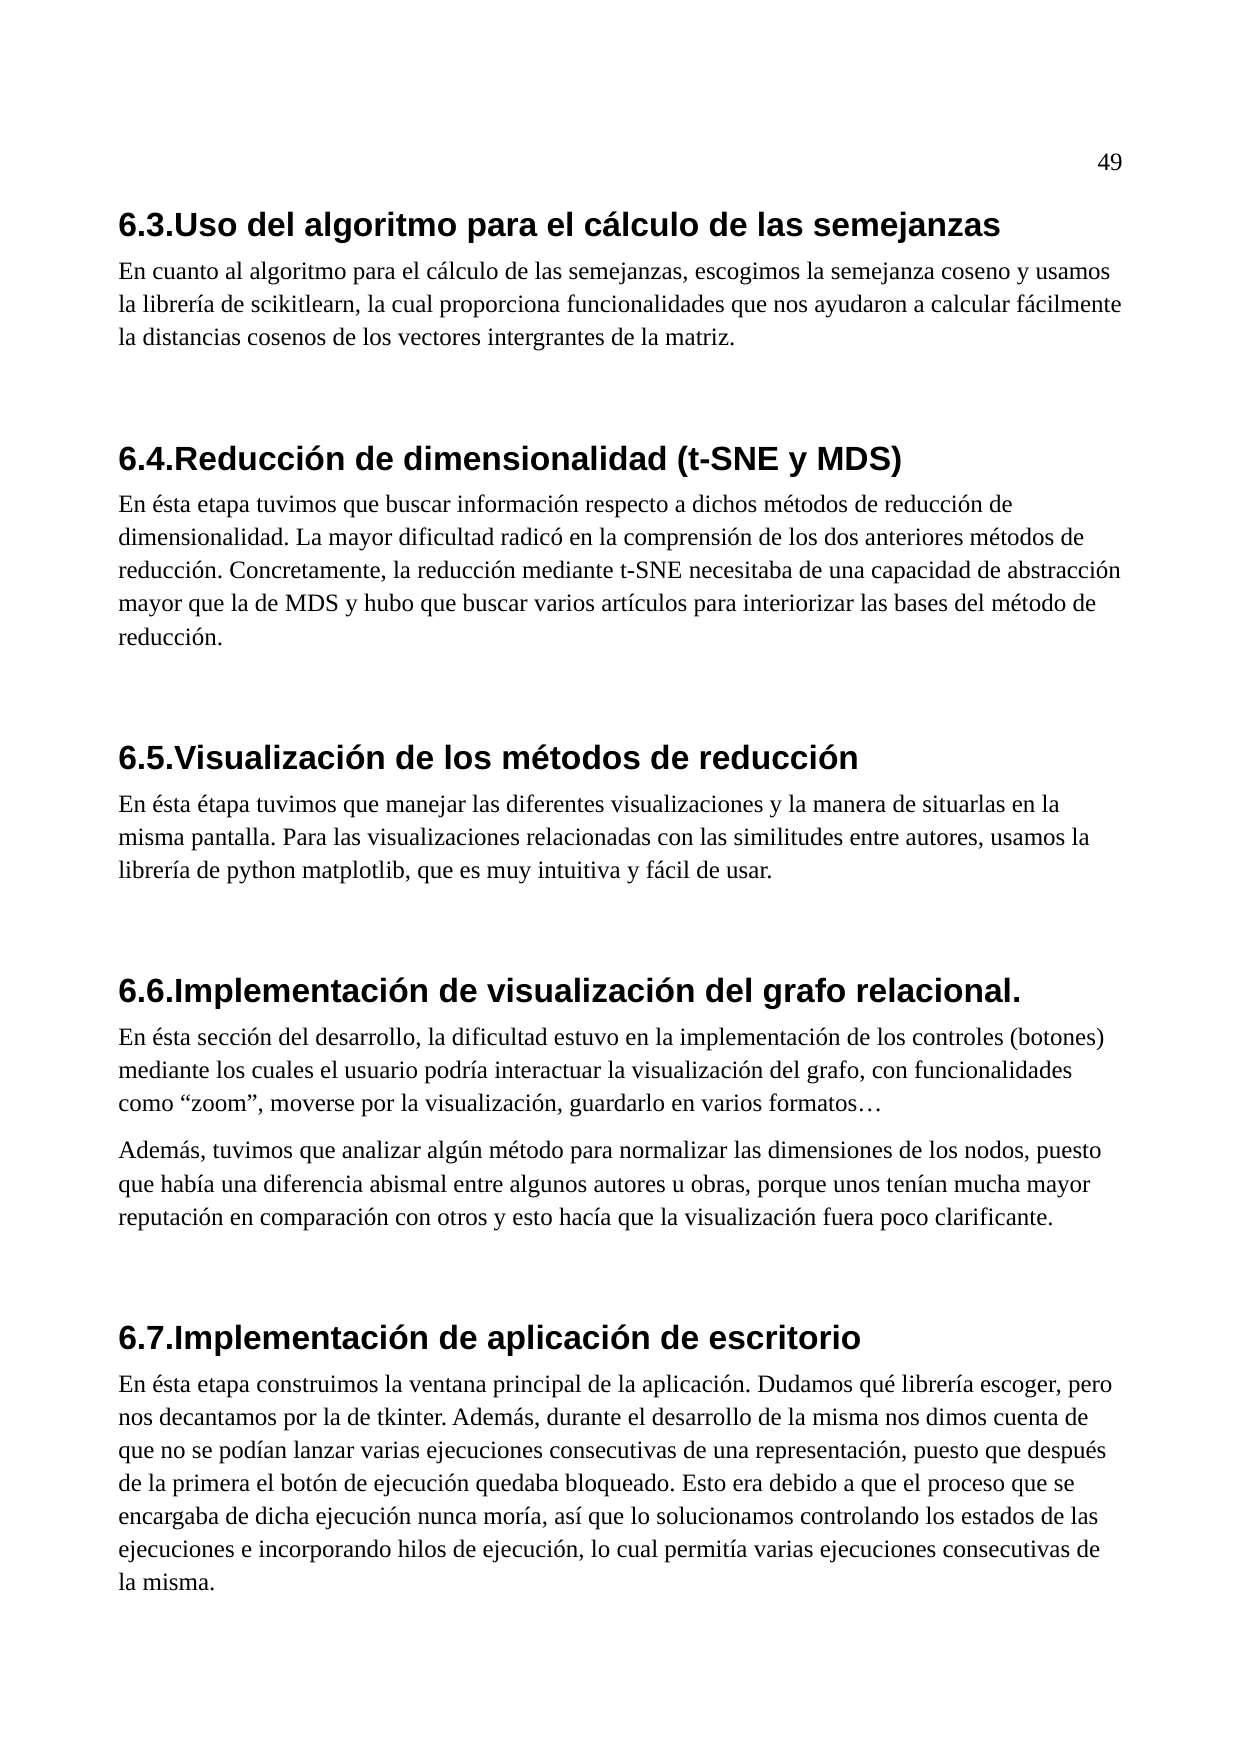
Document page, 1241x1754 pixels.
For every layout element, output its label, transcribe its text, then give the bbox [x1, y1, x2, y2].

text En ésta etapa tuvimos que buscar información respecto a dichos métodos de reducción de dimensionalidad. La mayor dificultad radicó en la comprensión de los dos anteriores métodos de reducción. Concretamente, la reducción mediante t-SNE necesitaba de una capacidad de abstracción mayor que la de MDS y hubo que buscar varios artículos para interiorizar las bases del método de reducción. [118, 489, 1122, 650]
subtitle 6.6.Implementación de visualización del grafo relacional. [118, 971, 1122, 1009]
subtitle 6.7.Implementación de aplicación de escritorio [118, 1318, 1122, 1356]
text Además, tuvimos que analizar algún método para normalizar las dimensiones de los nodos, puesto que había una diferencia abismal entre algunos autores u obras, porque unos tenían mucha mayor reputación en comparación con otros y esto hacía que la visualización fuera poco clarificante. [118, 1136, 1122, 1230]
text En ésta étapa tuvimos que manejar las diferentes visualizaciones y la manera de situarlas en la misma pantalla. Para las visualizaciones relacionadas con las similitudes entre autores, usamos la librería de python matplotlib, que es muy intuitiva y fácil de usar. [118, 789, 1122, 883]
subtitle 6.3.Uso del algoritmo para el cálculo de las semejanzas [118, 205, 1122, 244]
subtitle 6.5.Visualización de los métodos de reducción [118, 738, 1122, 776]
text En ésta etapa construimos la ventana principal de la aplicación. Dudamos qué librería escoger, pero nos decantamos por la de tkinter. Además, durante el desarrollo de la misma nos dimos cuenta de que no se podían lanzar varias ejecuciones consecutivas de una representación, puesto que después de la primera el botón de ejecución quedaba bloqueado. Esto era debido a que el proceso que se encargaba de dicha ejecución nunca moría, así que lo solucionamos controlando los estados de las ejecuciones e incorporando hilos de ejecución, lo cual permitía varias ejecuciones consecutivas de la misma. [118, 1369, 1122, 1596]
text En cuanto al algoritmo para el cálculo de las semejanzas, escogimos la semejanza coseno y usamos la librería de scikitlearn, la cual proporciona funcionalidades que nos ayudaron a calcular fácilmente la distancias cosenos de los vectores intergrantes de la matriz. [118, 256, 1122, 351]
subtitle 6.4.Reducción de dimensionalidad (t-SNE y MDS) [118, 438, 1122, 477]
text En ésta sección del desarrollo, la dificultad estuvo en la implementación de los controles (botones) mediante los cuales el usuario podría interactuar la visualización del grafo, con funcionalidades como “zoom”, moverse por la visualización, guardarlo en varios formatos… [118, 1022, 1122, 1117]
